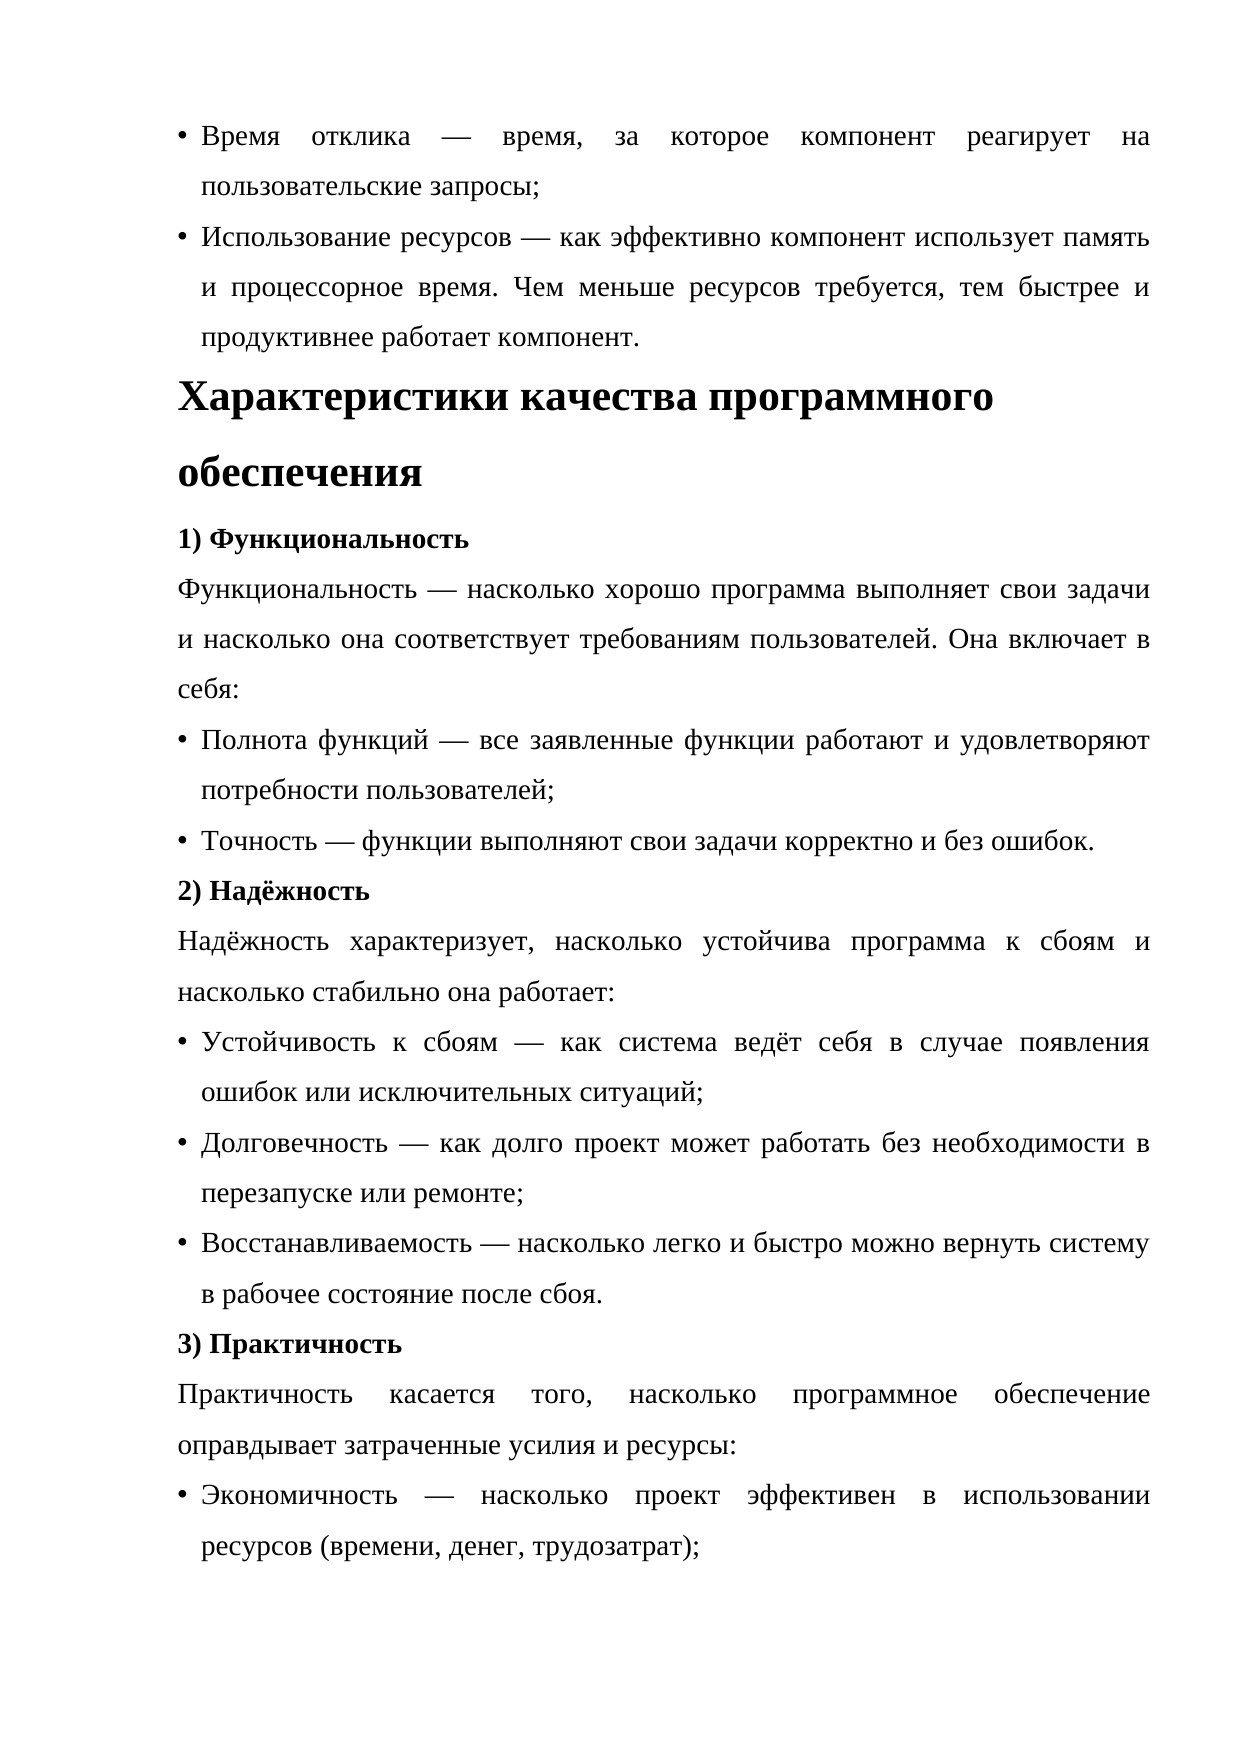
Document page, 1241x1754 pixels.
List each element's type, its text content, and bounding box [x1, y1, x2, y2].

list Полнота функций — все заявленные функции работают и удовлетворяют потребности пользователей; [177, 722, 1152, 806]
text Практичность касается того, насколько программное обеспечение оправдывает затраченные усилия и ресурсы: [177, 1377, 1152, 1460]
text 3) Практичность [177, 1326, 1152, 1360]
list Время отклика — время, за которое компонент реагирует на пользовательские запросы; [177, 118, 1152, 202]
text Функциональность — насколько хорошо программа выполняет свои задачи и насколько она соответствует требованиям пользователей. Она включает в себя: [177, 571, 1152, 705]
list Использование ресурсов — как эффективно компонент использует память и процессорное время. Чем меньше ресурсов требуется, тем быстрее и продуктивнее работает компонент. [177, 219, 1152, 353]
text 1) Функциональность [177, 521, 1152, 554]
text 2) Надёжность [177, 873, 1152, 907]
list Экономичность — насколько проект эффективен в использовании ресурсов (времени, денег, трудозатрат); [177, 1477, 1152, 1561]
text Характеристики качества программного обеспечения [177, 370, 1152, 496]
list Восстанавливаемость — насколько легко и быстро можно вернуть систему в рабочее состояние после сбоя. [177, 1226, 1152, 1309]
list Точность — функции выполняют свои задачи корректно и без ошибок. [177, 823, 1152, 856]
list Долговечность — как долго проект может работать без необходимости в перезапуске или ремонте; [177, 1125, 1152, 1209]
text Надёжность характеризует, насколько устойчива программа к сбоям и насколько стабильно она работает: [177, 923, 1152, 1007]
list Устойчивость к сбоям — как система ведёт себя в случае появления ошибок или исключительных ситуаций; [177, 1024, 1152, 1108]
